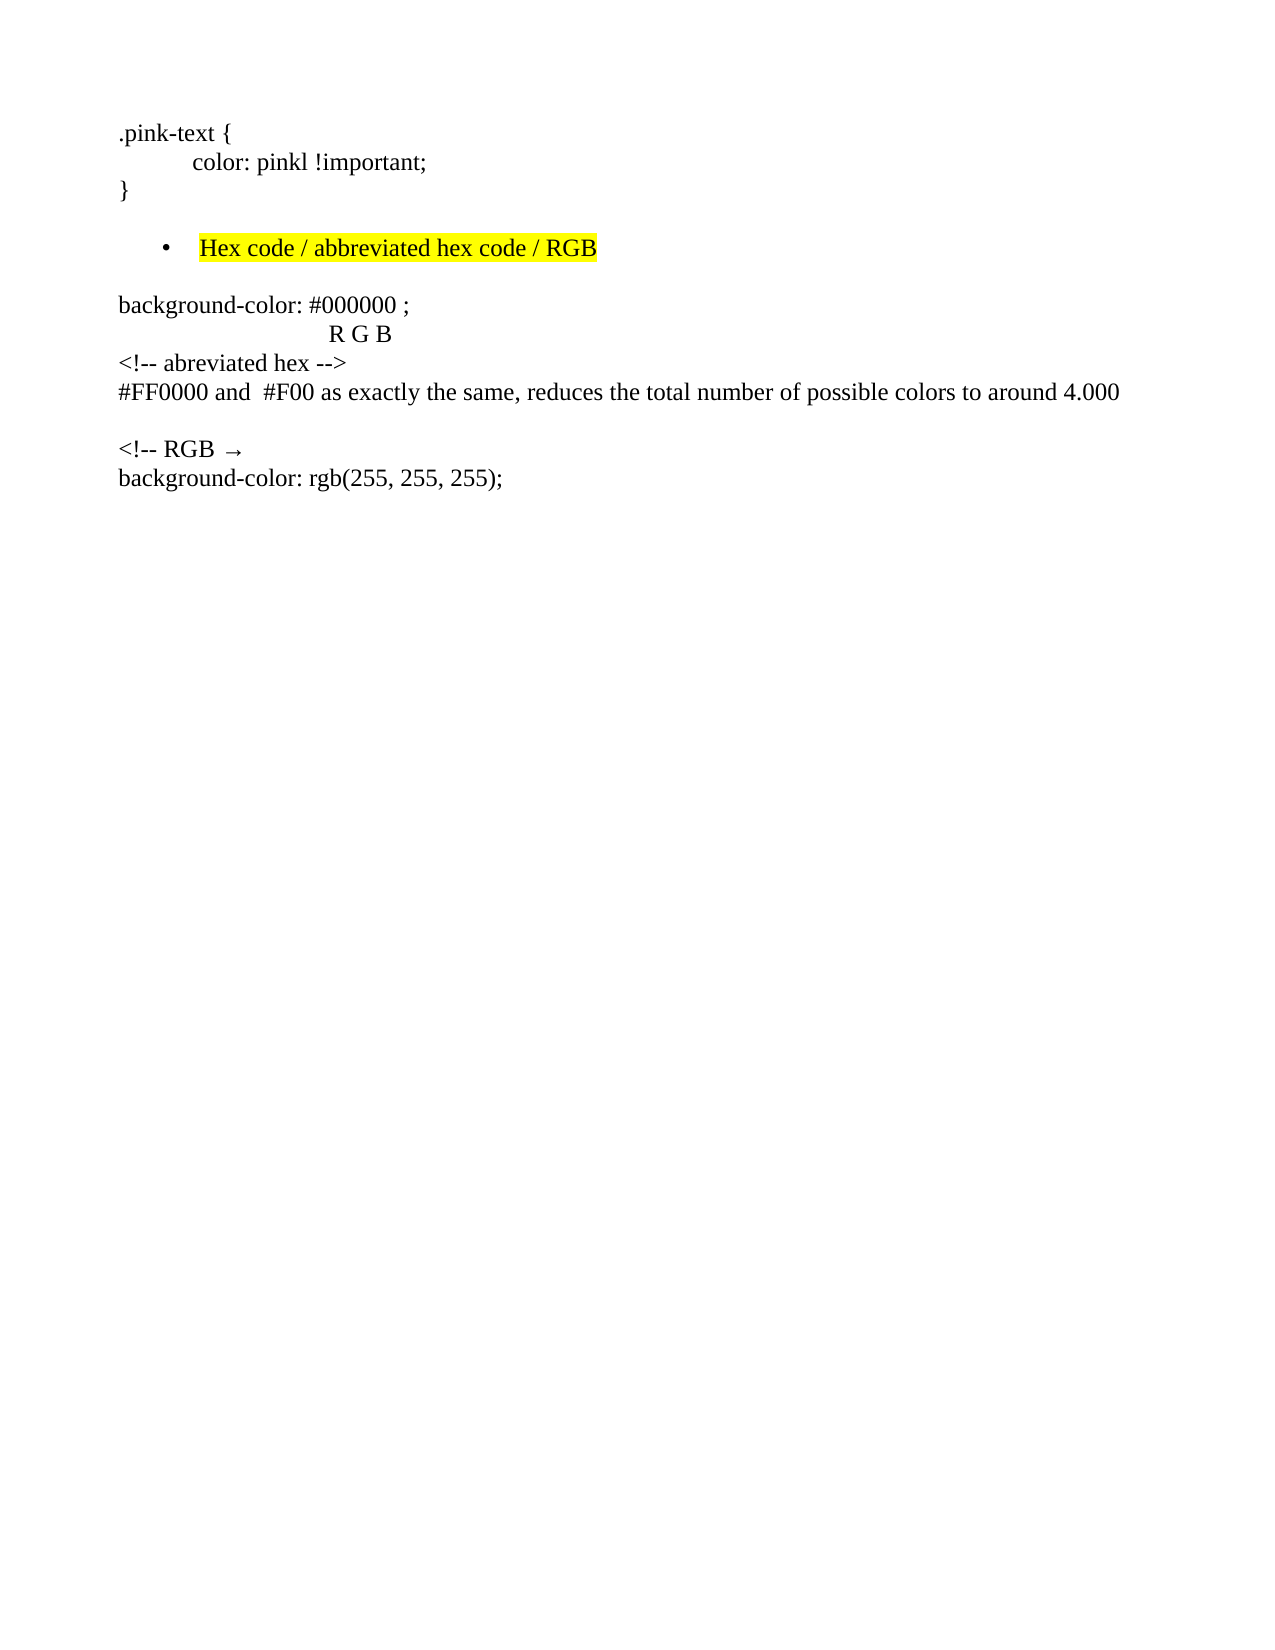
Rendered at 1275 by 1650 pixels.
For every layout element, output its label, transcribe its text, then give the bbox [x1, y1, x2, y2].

text R G B [118, 319, 1157, 348]
text #FF0000 and #F00 as exactly the same, reduces the total number of possible colors to around 4.000 [118, 377, 1157, 406]
text <!-- RGB → [118, 434, 1157, 463]
text <!-- abreviated hex --> [118, 348, 1157, 377]
text } [118, 176, 1157, 204]
text background-color: rgb(255, 255, 255); [118, 463, 1157, 492]
list Hex code / abbreviated hex code / RGB [162, 233, 1157, 262]
text .pink-text { [118, 118, 1157, 147]
text color: pinkl !important; [118, 147, 1157, 176]
text background-color: #000000 ; [118, 291, 1157, 319]
